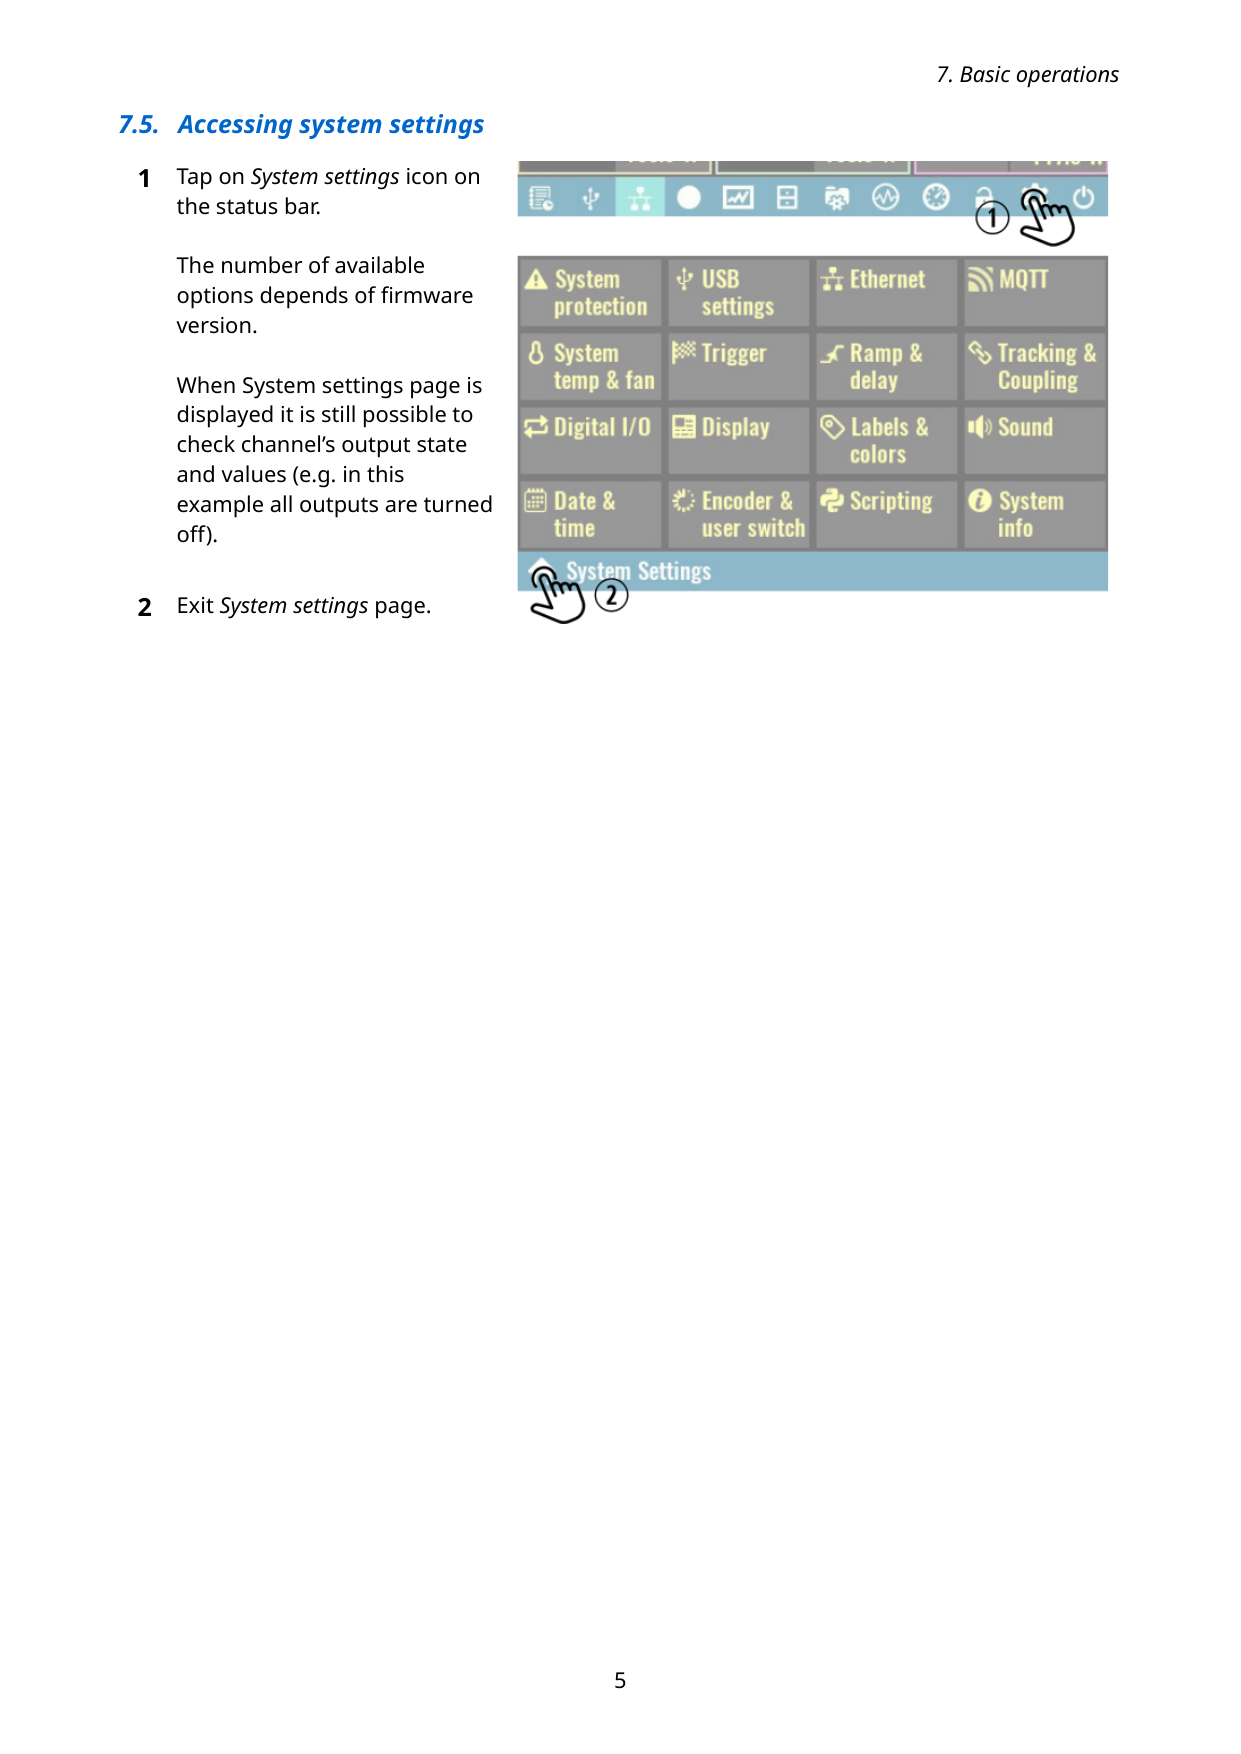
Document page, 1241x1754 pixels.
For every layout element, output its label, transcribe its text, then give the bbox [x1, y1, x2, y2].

table_header [503, 624, 1123, 646]
subtitle Accessing system settings [118, 107, 1122, 141]
table_header 1 [118, 155, 171, 584]
table_header Tap on System settings icon on the status bar. The number of available options depends of firmware version. When System settings page is displayed it is still possible to check channel’s output state and values (e.g. in this example all outputs are turned off). [171, 155, 503, 584]
table_header [503, 155, 1123, 623]
table_cell Exit System settings page. [171, 584, 503, 646]
table_cell 2 [118, 584, 171, 646]
picture [517, 161, 1109, 624]
